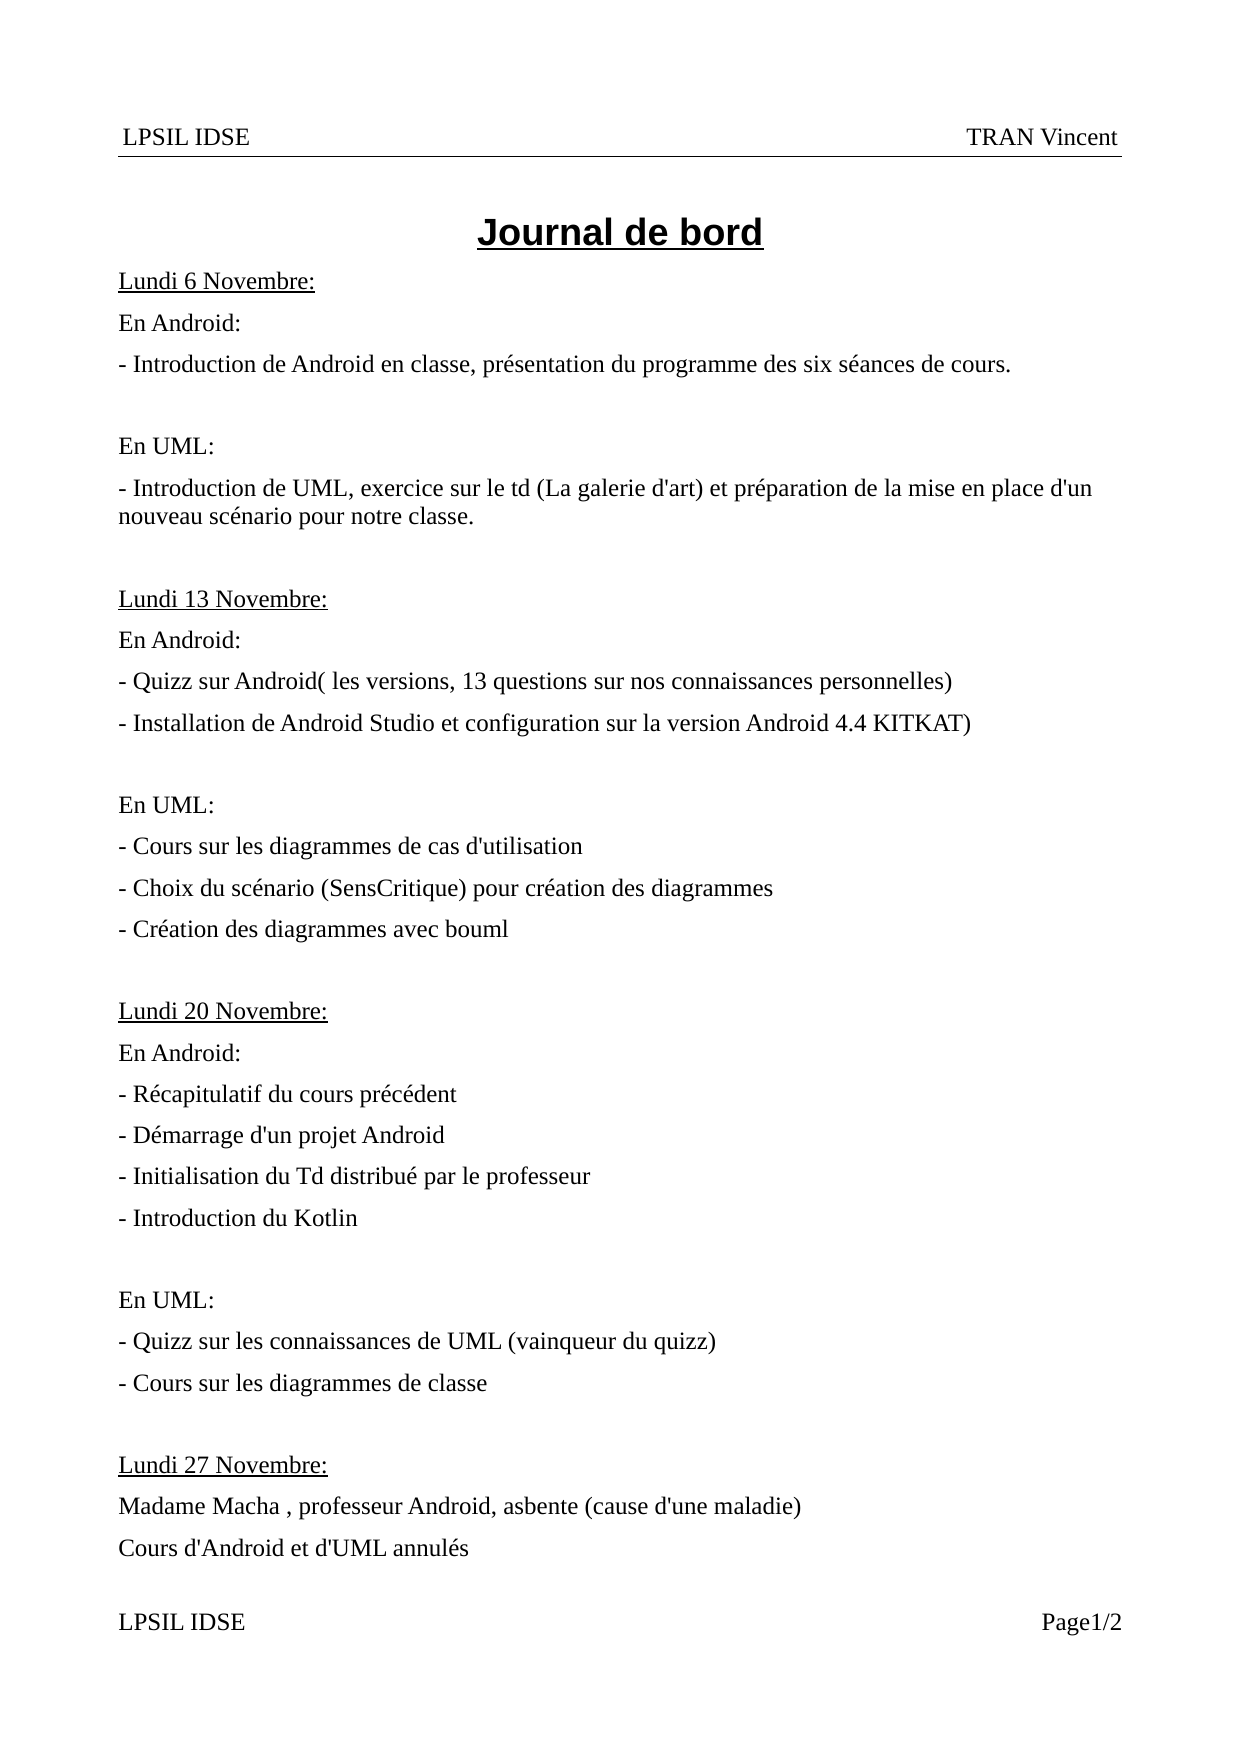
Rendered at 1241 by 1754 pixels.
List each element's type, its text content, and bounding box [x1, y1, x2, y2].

text - Initialisation du Td distribué par le professeur [118, 1161, 1122, 1190]
text En Android: [118, 308, 1122, 336]
text En UML: [118, 431, 1122, 460]
text Lundi 20 Novembre: [118, 996, 1122, 1025]
text Cours d'Android et d'UML annulés [118, 1533, 1122, 1561]
text En Android: [118, 625, 1122, 654]
text - Installation de Android Studio et configuration sur la version Android 4.4 KITKAT) [118, 708, 1122, 736]
text - Introduction de UML, exercice sur le td (La galerie d'art) et préparation de la mise en place d'un nouveau scénario pour notre classe. [118, 473, 1122, 530]
text - Quizz sur Android( les versions, 13 questions sur nos connaissances personnelles) [118, 666, 1122, 695]
text En Android: [118, 1038, 1122, 1066]
text - Cours sur les diagrammes de classe [118, 1368, 1122, 1396]
text En UML: [118, 790, 1122, 819]
text Lundi 6 Novembre: [118, 266, 1122, 295]
text - Introduction du Kotlin [118, 1203, 1122, 1231]
subtitle Journal de bord [118, 210, 1122, 254]
text - Récapitulatif du cours précédent [118, 1079, 1122, 1108]
text Madame Macha , professeur Android, asbente (cause d'une maladie) [118, 1491, 1122, 1520]
text - Démarrage d'un projet Android [118, 1120, 1122, 1149]
text - Cours sur les diagrammes de cas d'utilisation [118, 831, 1122, 860]
text Lundi 13 Novembre: [118, 584, 1122, 613]
text - Création des diagrammes avec bouml [118, 914, 1122, 943]
text - Introduction de Android en classe, présentation du programme des six séances de cours. [118, 349, 1122, 378]
text En UML: [118, 1285, 1122, 1314]
text Lundi 27 Novembre: [118, 1450, 1122, 1479]
text - Quizz sur les connaissances de UML (vainqueur du quizz) [118, 1326, 1122, 1355]
text - Choix du scénario (SensCritique) pour création des diagrammes [118, 873, 1122, 901]
